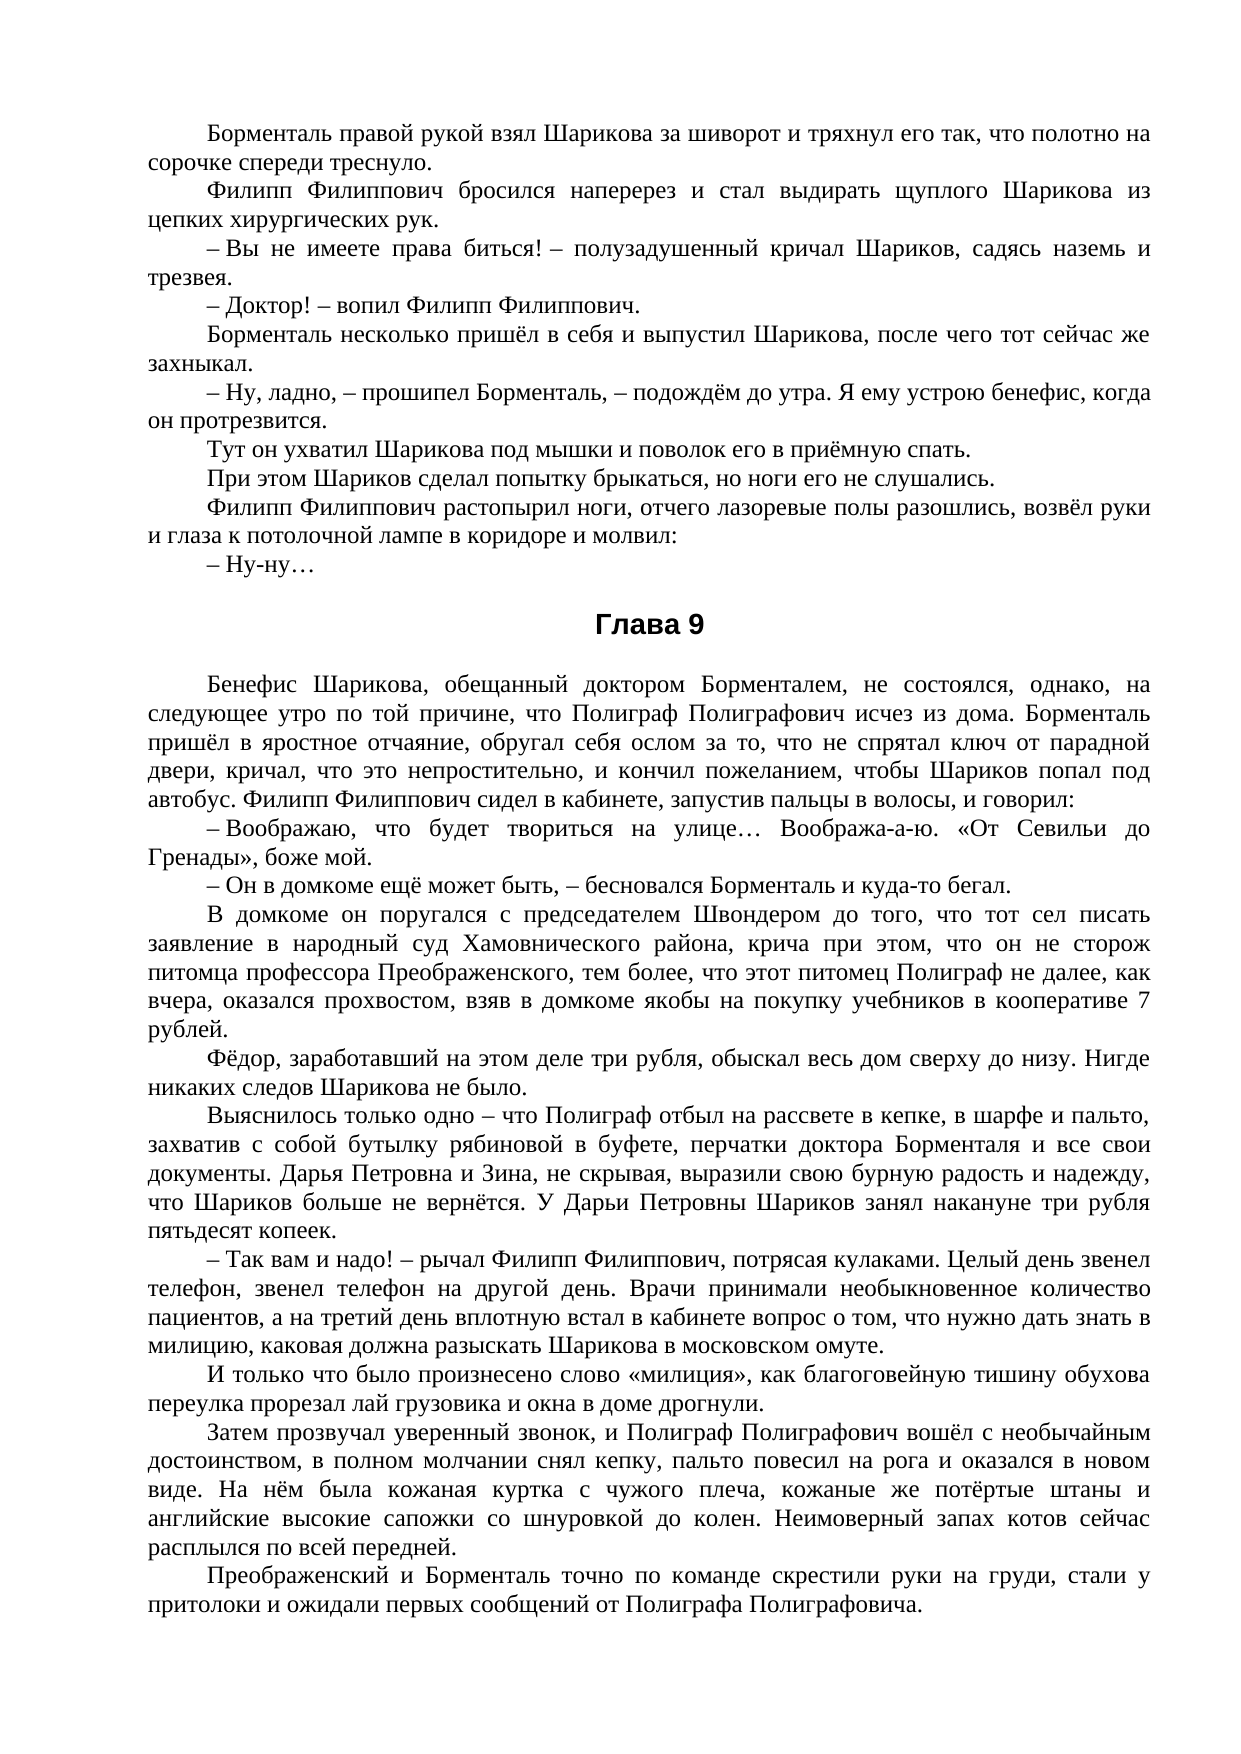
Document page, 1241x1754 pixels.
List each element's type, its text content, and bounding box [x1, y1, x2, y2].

text – Он в домкоме ещё может быть, – бесновался Борменталь и куда-то бегал. [148, 870, 1152, 899]
text – Так вам и надо! – рычал Филипп Филиппович, потрясая кулаками. Целый день звенел телефон, звенел телефон на другой день. Врачи принимали необыкновенное количество пациентов, а на третий день вплотную встал в кабинете вопрос о том, что нужно дать знать в милицию, каковая должна разыскать Шарикова в московском омуте. [148, 1244, 1152, 1359]
text И только что было произнесено слово «милиция», как благоговейную тишину обухова переулка прорезал лай грузовика и окна в доме дрогнули. [148, 1359, 1152, 1417]
subtitle Глава 9 [148, 607, 1152, 640]
text Филипп Филиппович растопырил ноги, отчего лазоревые полы разошлись, возвёл руки и глаза к потолочной лампе в коридоре и молвил: [148, 492, 1152, 549]
text Борменталь правой рукой взял Шарикова за шиворот и тряхнул его так, что полотно на сорочке спереди треснуло. [148, 118, 1152, 176]
text Фёдор, заработавший на этом деле три рубля, обыскал весь дом сверху до низу. Нигде никаких следов Шарикова не было. [148, 1043, 1152, 1100]
text Преображенский и Борменталь точно по команде скрестили руки на груди, стали у притолоки и ожидали первых сообщений от Полиграфа Полиграфовича. [148, 1560, 1152, 1618]
text Филипп Филиппович бросился наперерез и стал выдирать щуплого Шарикова из цепких хирургических рук. [148, 176, 1152, 233]
text В домкоме он поругался с председателем Швондером до того, что тот сел писать заявление в народный суд Хамовнического района, крича при этом, что он не сторож питомца профессора Преображенского, тем более, что этот питомец Полиграф не далее, как вчера, оказался прохвостом, взяв в домкоме якобы на покупку учебников в кооперативе 7 рублей. [148, 899, 1152, 1043]
text Затем прозвучал уверенный звонок, и Полиграф Полиграфович вошёл с необычайным достоинством, в полном молчании снял кепку, пальто повесил на рога и оказался в новом виде. На нём была кожаная куртка с чужого плеча, кожаные же потёртые штаны и английские высокие сапожки со шнуровкой до колен. Неимоверный запах котов сейчас расплылся по всей передней. [148, 1417, 1152, 1560]
text – Воображаю, что будет твориться на улице… Вообража-а-ю. «От Севильи до Гренады», боже мой. [148, 813, 1152, 870]
text – Вы не имеете права биться! – полузадушенный кричал Шариков, садясь наземь и трезвея. [148, 233, 1152, 291]
text – Ну, ладно, – прошипел Борменталь, – подождём до утра. Я ему устрою бенефис, когда он протрезвится. [148, 377, 1152, 434]
text Борменталь несколько пришёл в себя и выпустил Шарикова, после чего тот сейчас же захныкал. [148, 319, 1152, 377]
text Тут он ухватил Шарикова под мышки и поволок его в приёмную спать. [148, 434, 1152, 463]
text Бенефис Шарикова, обещанный доктором Борменталем, не состоялся, однако, на следующее утро по той причине, что Полиграф Полиграфович исчез из дома. Борменталь пришёл в яростное отчаяние, обругал себя ослом за то, что не спрятал ключ от парадной двери, кричал, что это непростительно, и кончил пожеланием, чтобы Шариков попал под автобус. Филипп Филиппович сидел в кабинете, запустив пальцы в волосы, и говорил: [148, 669, 1152, 813]
text – Ну-ну… [148, 549, 1152, 578]
text – Доктор! – вопил Филипп Филиппович. [148, 291, 1152, 319]
text При этом Шариков сделал попытку брыкаться, но ноги его не слушались. [148, 463, 1152, 492]
text Выяснилось только одно – что Полиграф отбыл на рассвете в кепке, в шарфе и пальто, захватив с собой бутылку рябиновой в буфете, перчатки доктора Борменталя и все свои документы. Дарья Петровна и Зина, не скрывая, выразили свою бурную радость и надежду, что Шариков больше не вернётся. У Дарьи Петровны Шариков занял накануне три рубля пятьдесят копеек. [148, 1100, 1152, 1244]
